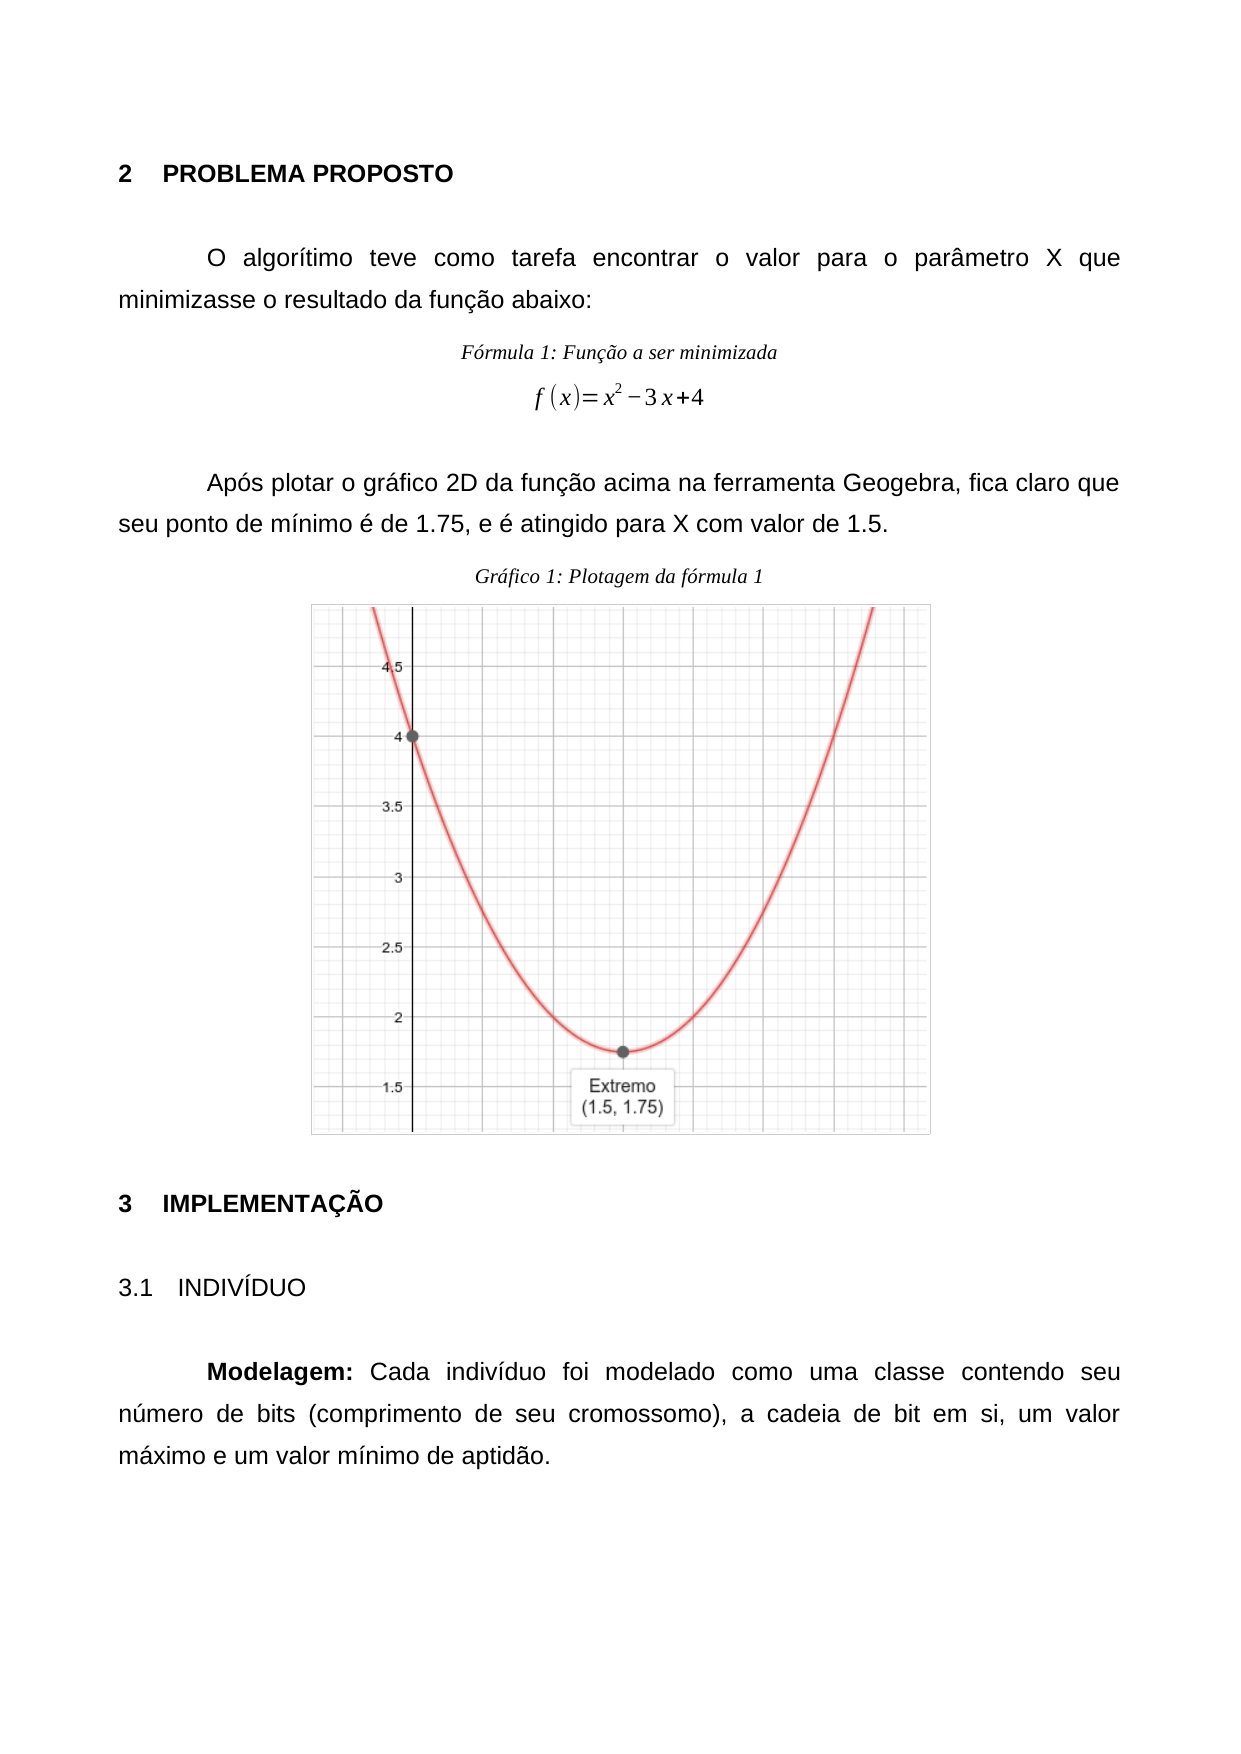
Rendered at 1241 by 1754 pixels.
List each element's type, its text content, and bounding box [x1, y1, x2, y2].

subtitle Implementação [118, 1190, 1122, 1218]
text Fórmula 1: Função a ser minimizada [148, 341, 1093, 363]
picture [313, 607, 927, 1132]
text Gráfico 1: Plotagem da fórmula 1 [148, 565, 1093, 588]
subtitle Problema Proposto [118, 160, 1122, 188]
text Após plotar o gráfico 2D da função acima na ferramenta Geogebra, fica claro que seu ponto de mínimo é de 1.75, e é atingido para X com valor de 1.5. [118, 468, 1122, 538]
text Modelagem: Cada indivíduo foi modelado como uma classe contendo seu número de bits (comprimento de seu cromossomo), a cadeia de bit em si, um valor máximo e um valor mínimo de aptidão. [118, 1358, 1122, 1470]
subtitle Indivíduo [118, 1274, 1122, 1302]
text O algorítimo teve como tarefa encontrar o valor para o parâmetro X que minimizasse o resultado da função abaixo: [118, 244, 1122, 314]
